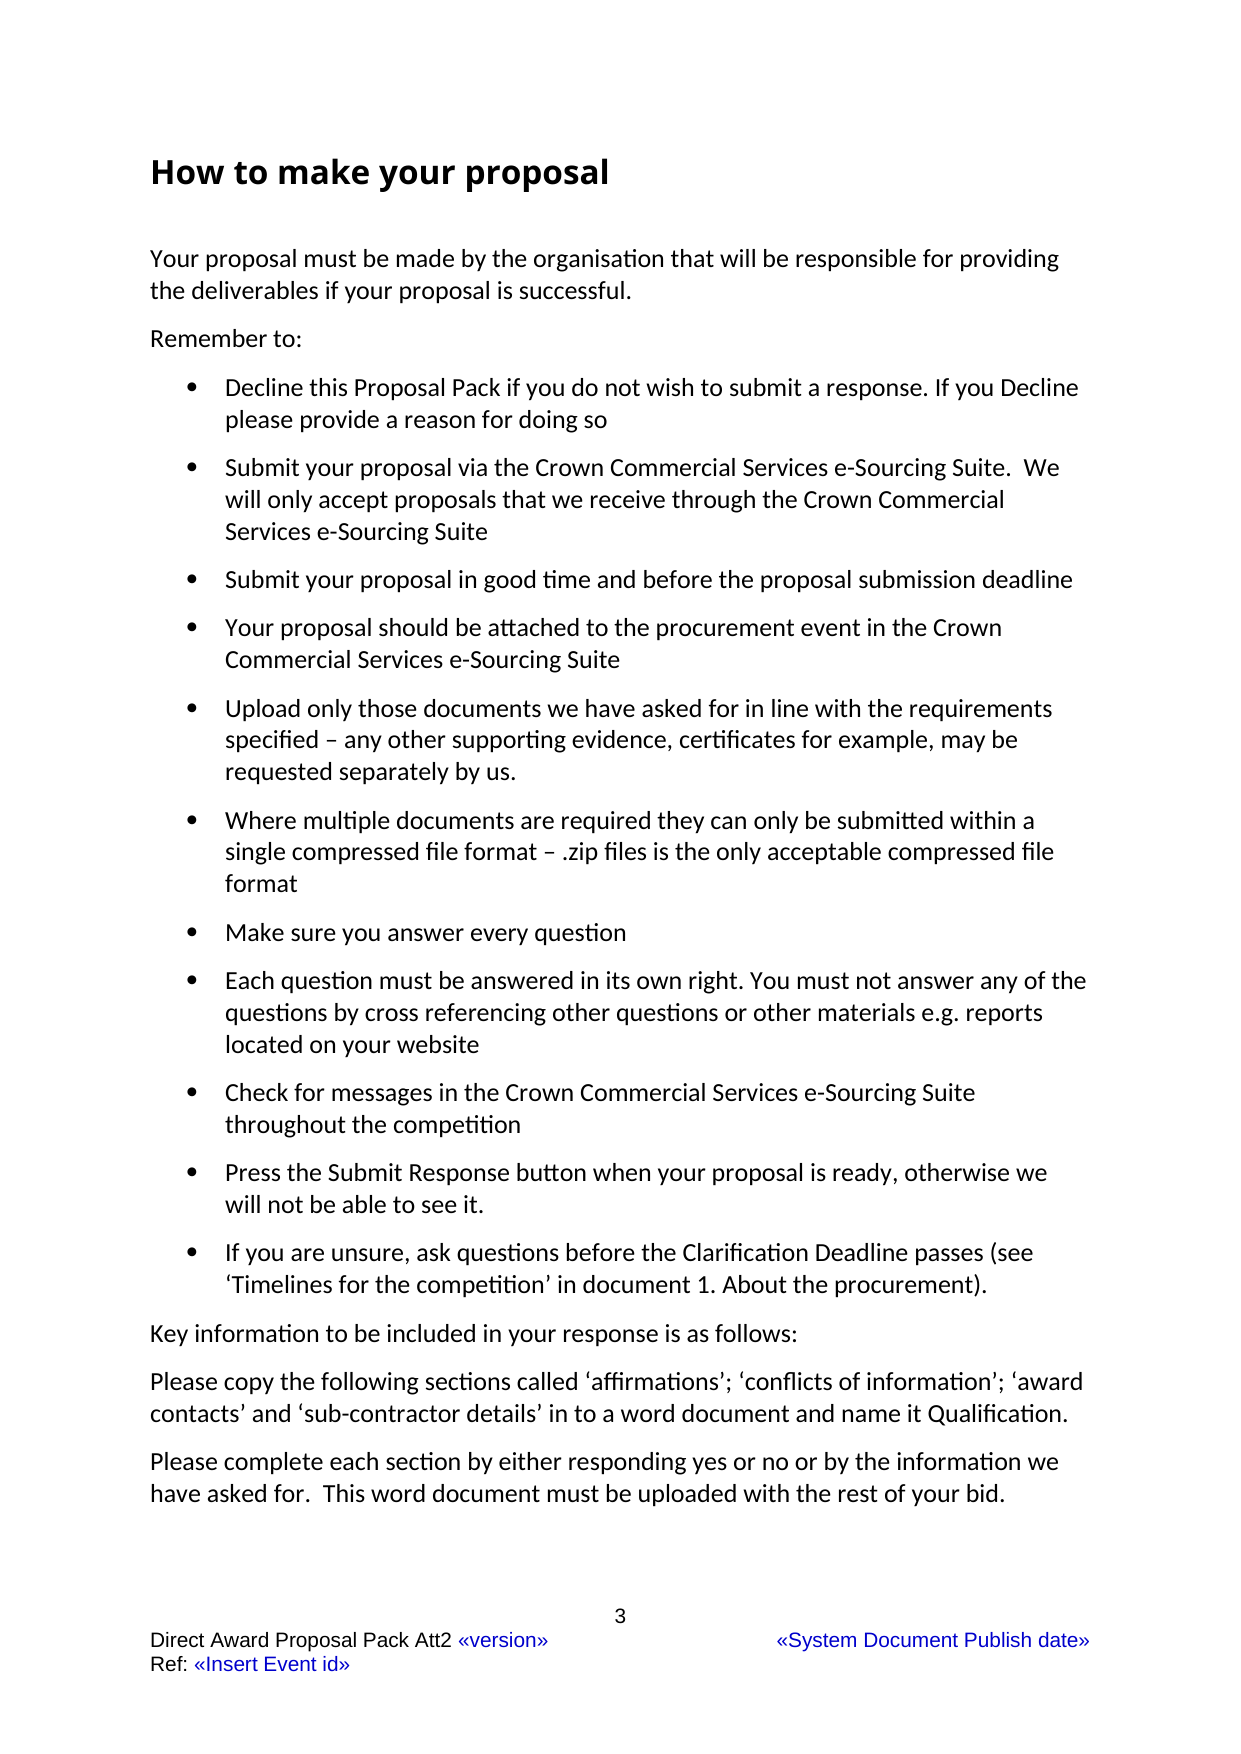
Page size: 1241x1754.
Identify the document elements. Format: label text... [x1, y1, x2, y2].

list Your proposal should be attached to the procurement event in the Crown Commercial Services e-Sourcing Suite [187, 612, 1090, 675]
text Key information to be included in your response is as follows: [150, 1317, 1090, 1348]
list Submit your proposal via the Crown Commercial Services e-Sourcing Suite. We will only accept proposals that we receive through the Crown Commercial Services e-Sourcing Suite [187, 451, 1090, 546]
list Upload only those documents we have asked for in line with the requirements specified – any other supporting evidence, certificates for example, may be requested separately by us. [187, 692, 1090, 787]
text Remember to: [150, 322, 1090, 354]
text Please copy the following sections called ‘affirmations’; ‘conflicts of information’; ‘award contacts’ and ‘sub-contractor details’ in to a word document and name it Qualification. [150, 1365, 1090, 1429]
subtitle How to make your proposal [150, 148, 1090, 194]
list If you are unsure, ask questions before the Clarification Deadline passes (see ‘Timelines for the competition’ in document 1. About the procurement). [187, 1237, 1090, 1300]
list Where multiple documents are required they can only be submitted within a single compressed file format – .zip files is the only acceptable compressed file format [187, 804, 1090, 899]
text Please complete each section by either responding yes or no or by the information we have asked for. This word document must be uploaded with the rest of your bid. [150, 1445, 1090, 1509]
list Each question must be answered in its own right. You must not answer any of the questions by cross referencing other questions or other materials e.g. reports located on your website [187, 964, 1090, 1059]
list Decline this Proposal Pack if you do not wish to submit a response. If you Decline please provide a reason for doing so [187, 371, 1090, 434]
list Submit your proposal in good time and before the proposal submission deadline [187, 563, 1090, 595]
list Press the Submit Response button when your proposal is ready, otherwise we will not be able to see it. [187, 1156, 1090, 1220]
list Check for messages in the Crown Commercial Services e-Sourcing Suite throughout the competition [187, 1076, 1090, 1140]
list Make sure you answer every question [187, 916, 1090, 947]
text Your proposal must be made by the organisation that will be responsible for providing the deliverables if your proposal is successful. [150, 242, 1090, 306]
